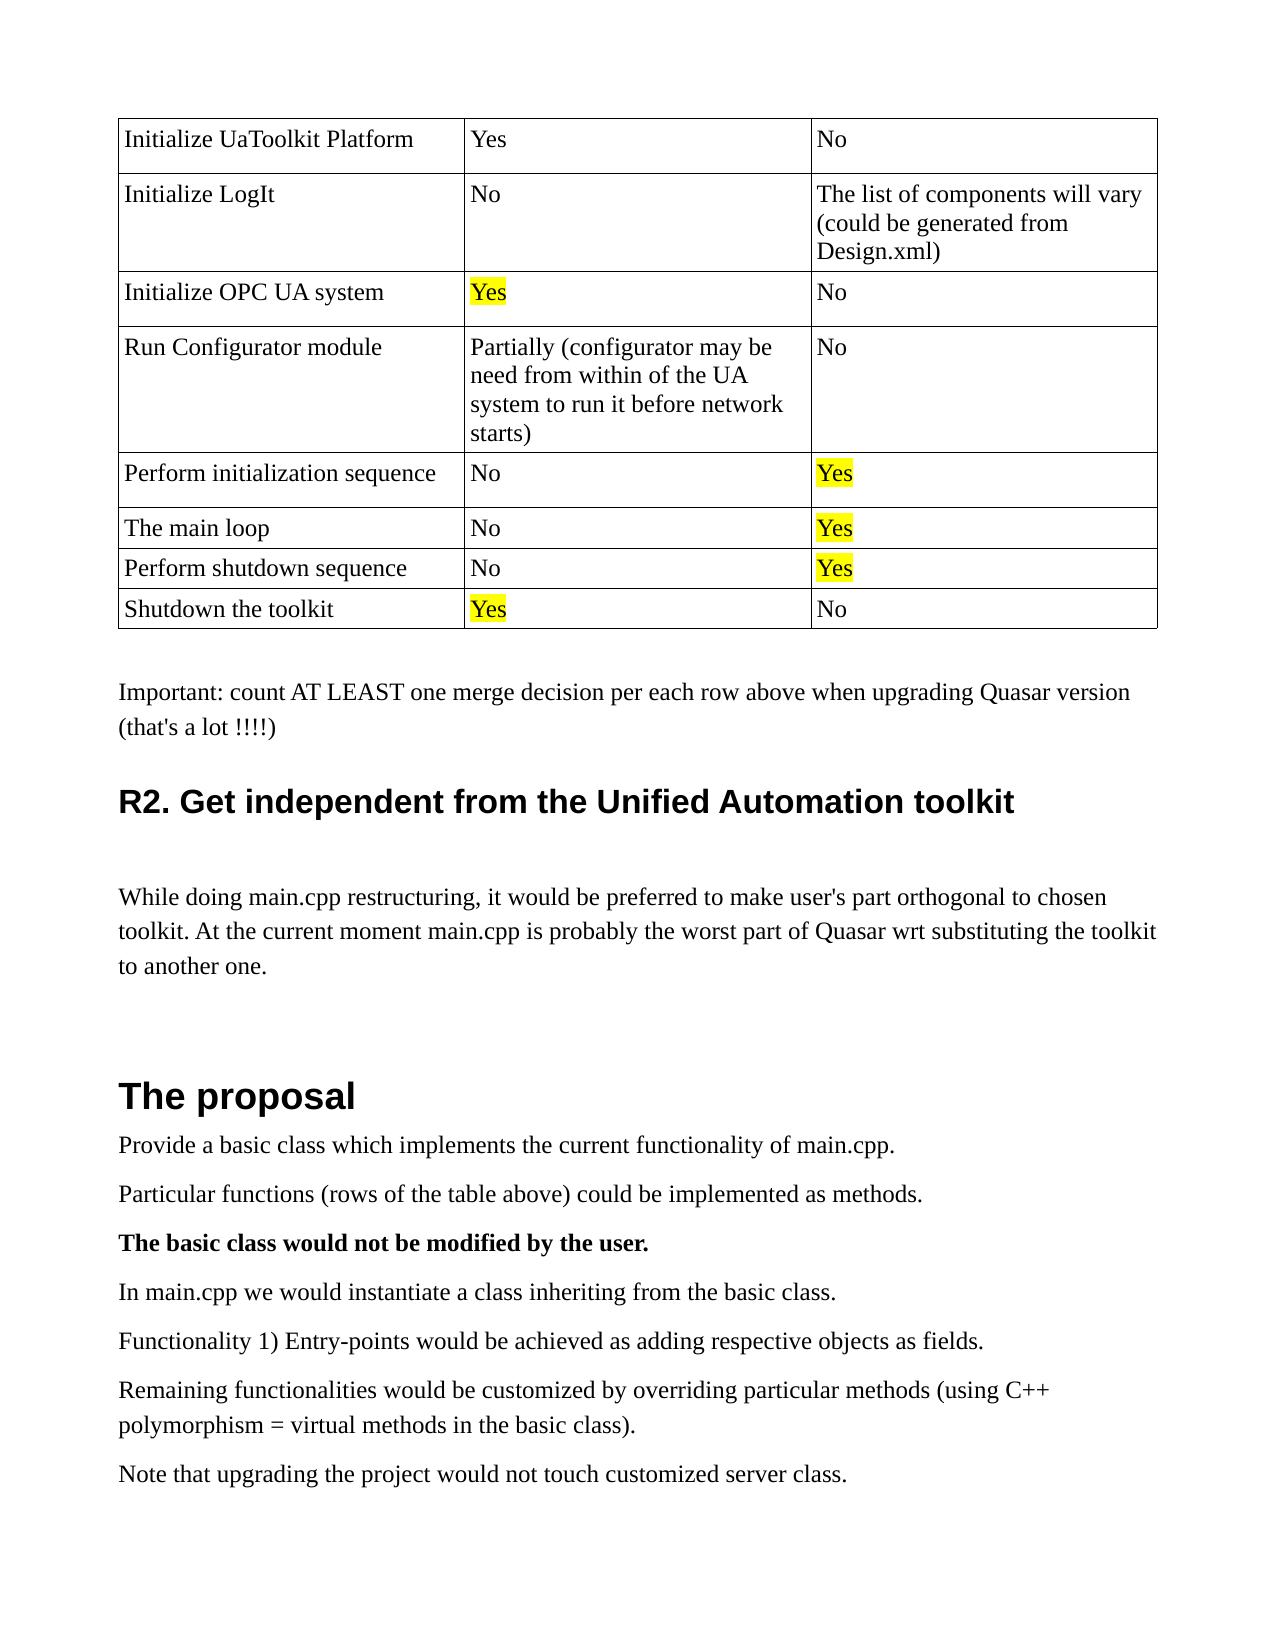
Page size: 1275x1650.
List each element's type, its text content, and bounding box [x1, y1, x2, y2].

text Provide a basic class which implements the current functionality of main.cpp. [118, 1130, 1157, 1159]
table_cell The main loop [119, 508, 464, 547]
text Note that upgrading the project would not touch customized server class. [118, 1459, 1157, 1488]
subtitle R2. Get independent from the Unified Automation toolkit [118, 782, 1157, 820]
text The basic class would not be modified by the user. [118, 1228, 1157, 1257]
table_cell No [465, 174, 811, 271]
table_cell Initialize OPC UA system [119, 272, 464, 326]
subtitle The proposal [118, 1074, 1157, 1118]
text In main.cpp we would instantiate a class inheriting from the basic class. [118, 1277, 1157, 1306]
table_cell Yes [812, 549, 1157, 588]
table_cell No [812, 327, 1157, 452]
text Important: count AT LEAST one merge decision per each row above when upgrading Quasar version (that's a lot !!!!) [118, 677, 1157, 741]
table_cell No [812, 272, 1157, 326]
table_cell Shutdown the toolkit [119, 589, 464, 628]
table_cell Yes [812, 453, 1157, 507]
table_cell No [465, 453, 811, 507]
table_cell The list of components will vary (could be generated from Design.xml) [812, 174, 1157, 271]
table_cell Run Configurator module [119, 327, 464, 452]
table_cell Yes [465, 589, 811, 628]
table_cell Yes [812, 508, 1157, 547]
table_cell Yes [465, 119, 811, 173]
table_cell Yes [465, 272, 811, 326]
table_cell Perform initialization sequence [119, 453, 464, 507]
text Particular functions (rows of the table above) could be implemented as methods. [118, 1179, 1157, 1208]
table_cell Perform shutdown sequence [119, 549, 464, 588]
text Remaining functionalities would be customized by overriding particular methods (using C++ polymorphism = virtual methods in the basic class). [118, 1375, 1157, 1439]
table_cell Partially (configurator may be need from within of the UA system to run it before network starts) [465, 327, 811, 452]
text While doing main.cpp restructuring, it would be preferred to make user's part orthogonal to chosen toolkit. At the current moment main.cpp is probably the worst part of Quasar wrt substituting the toolkit to another one. [118, 882, 1157, 979]
text Functionality 1) Entry-points would be achieved as adding respective objects as fields. [118, 1326, 1157, 1355]
table_cell Initialize UaToolkit Platform [119, 119, 464, 173]
table_cell No [465, 549, 811, 588]
table_cell No [465, 508, 811, 547]
table_cell No [812, 589, 1157, 628]
table_cell No [812, 119, 1157, 173]
table_cell Initialize LogIt [119, 174, 464, 271]
